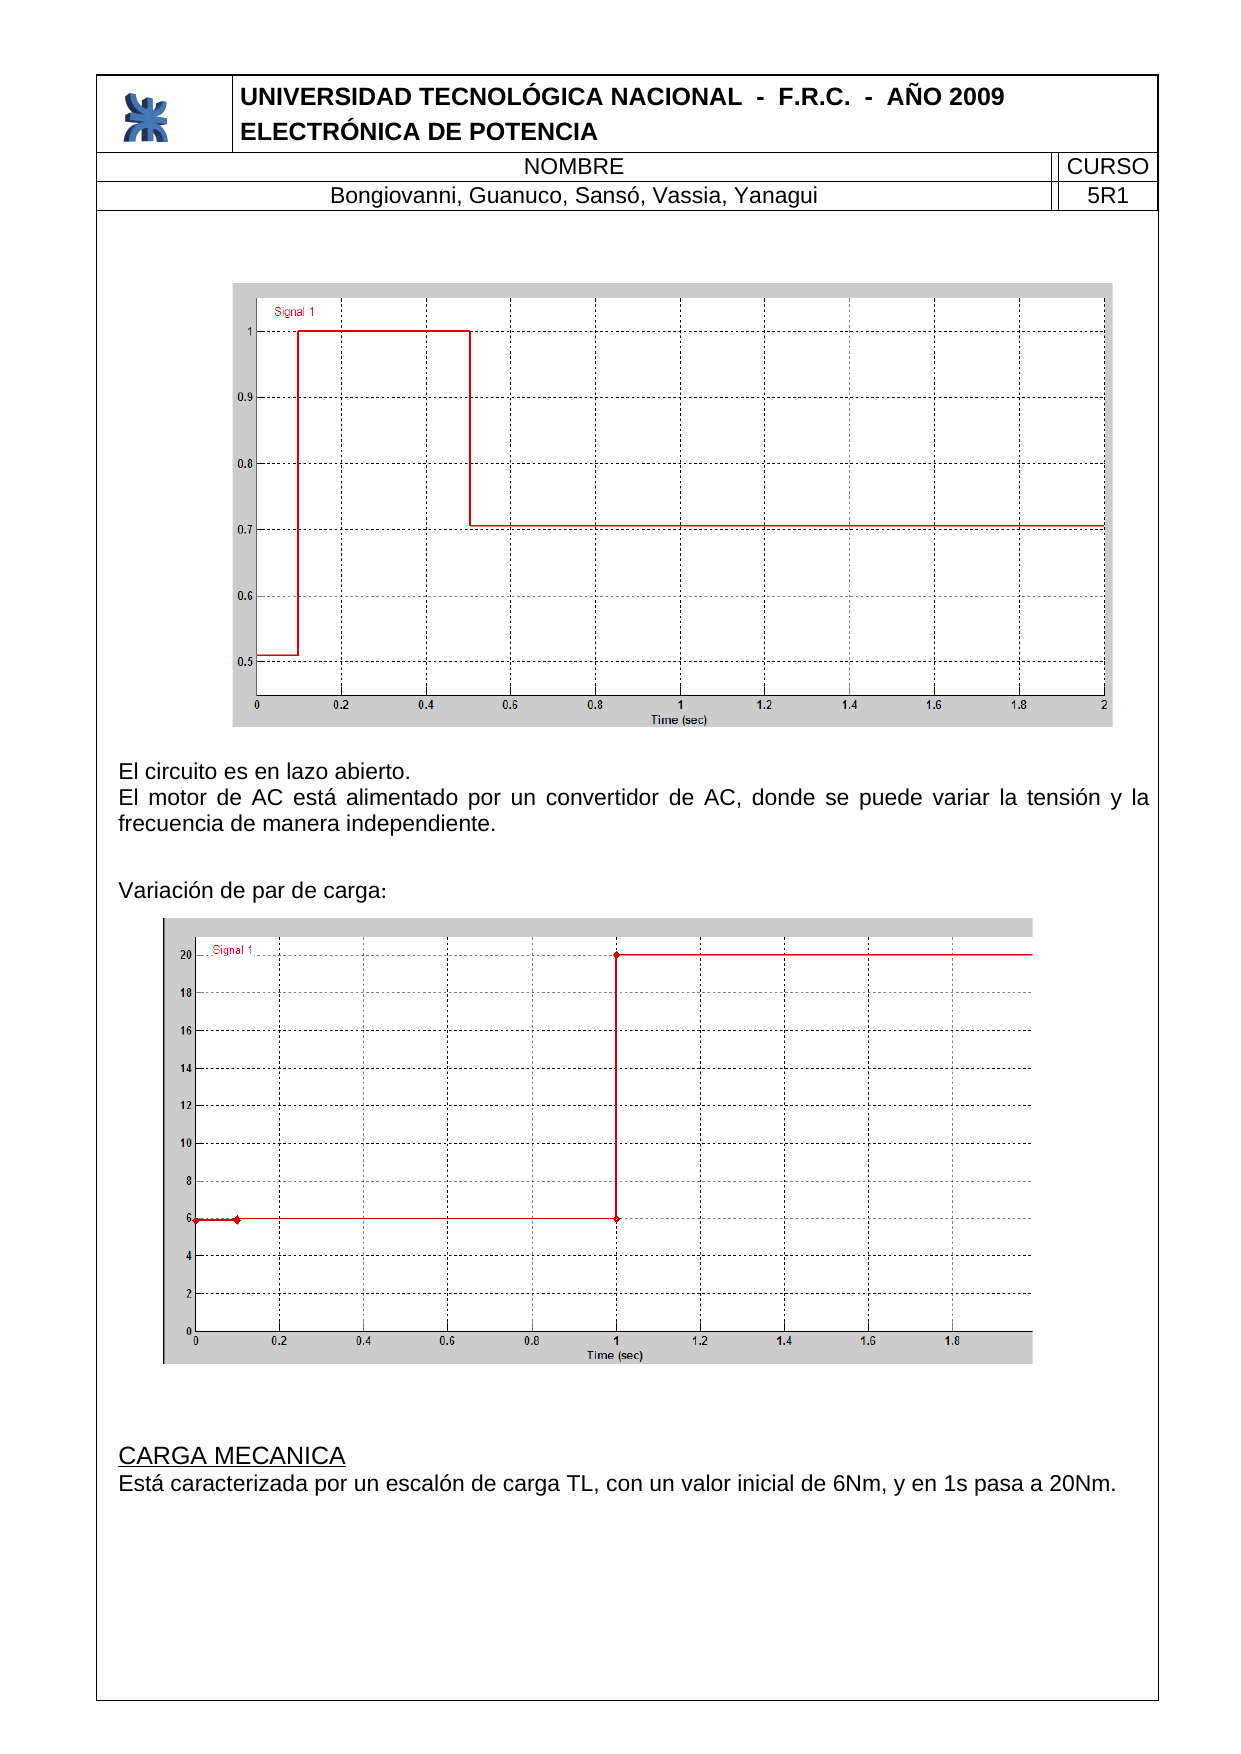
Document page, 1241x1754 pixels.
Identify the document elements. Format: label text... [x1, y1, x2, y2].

text CARGA MECANICA [118, 1441, 1152, 1470]
text Está caracterizada por un escalón de carga TL, con un valor inicial de 6Nm, y en 1s pasa a 20Nm. [118, 1470, 1152, 1496]
text El motor de AC está alimentado por un convertidor de AC, donde se puede variar la tensión y la frecuencia de manera independiente. [118, 784, 1152, 837]
text Variación de par de carga: [118, 876, 1152, 904]
picture [163, 918, 1033, 1364]
text El circuito es en lazo abierto. [118, 758, 1152, 784]
picture [120, 92, 168, 143]
picture [232, 283, 1113, 727]
